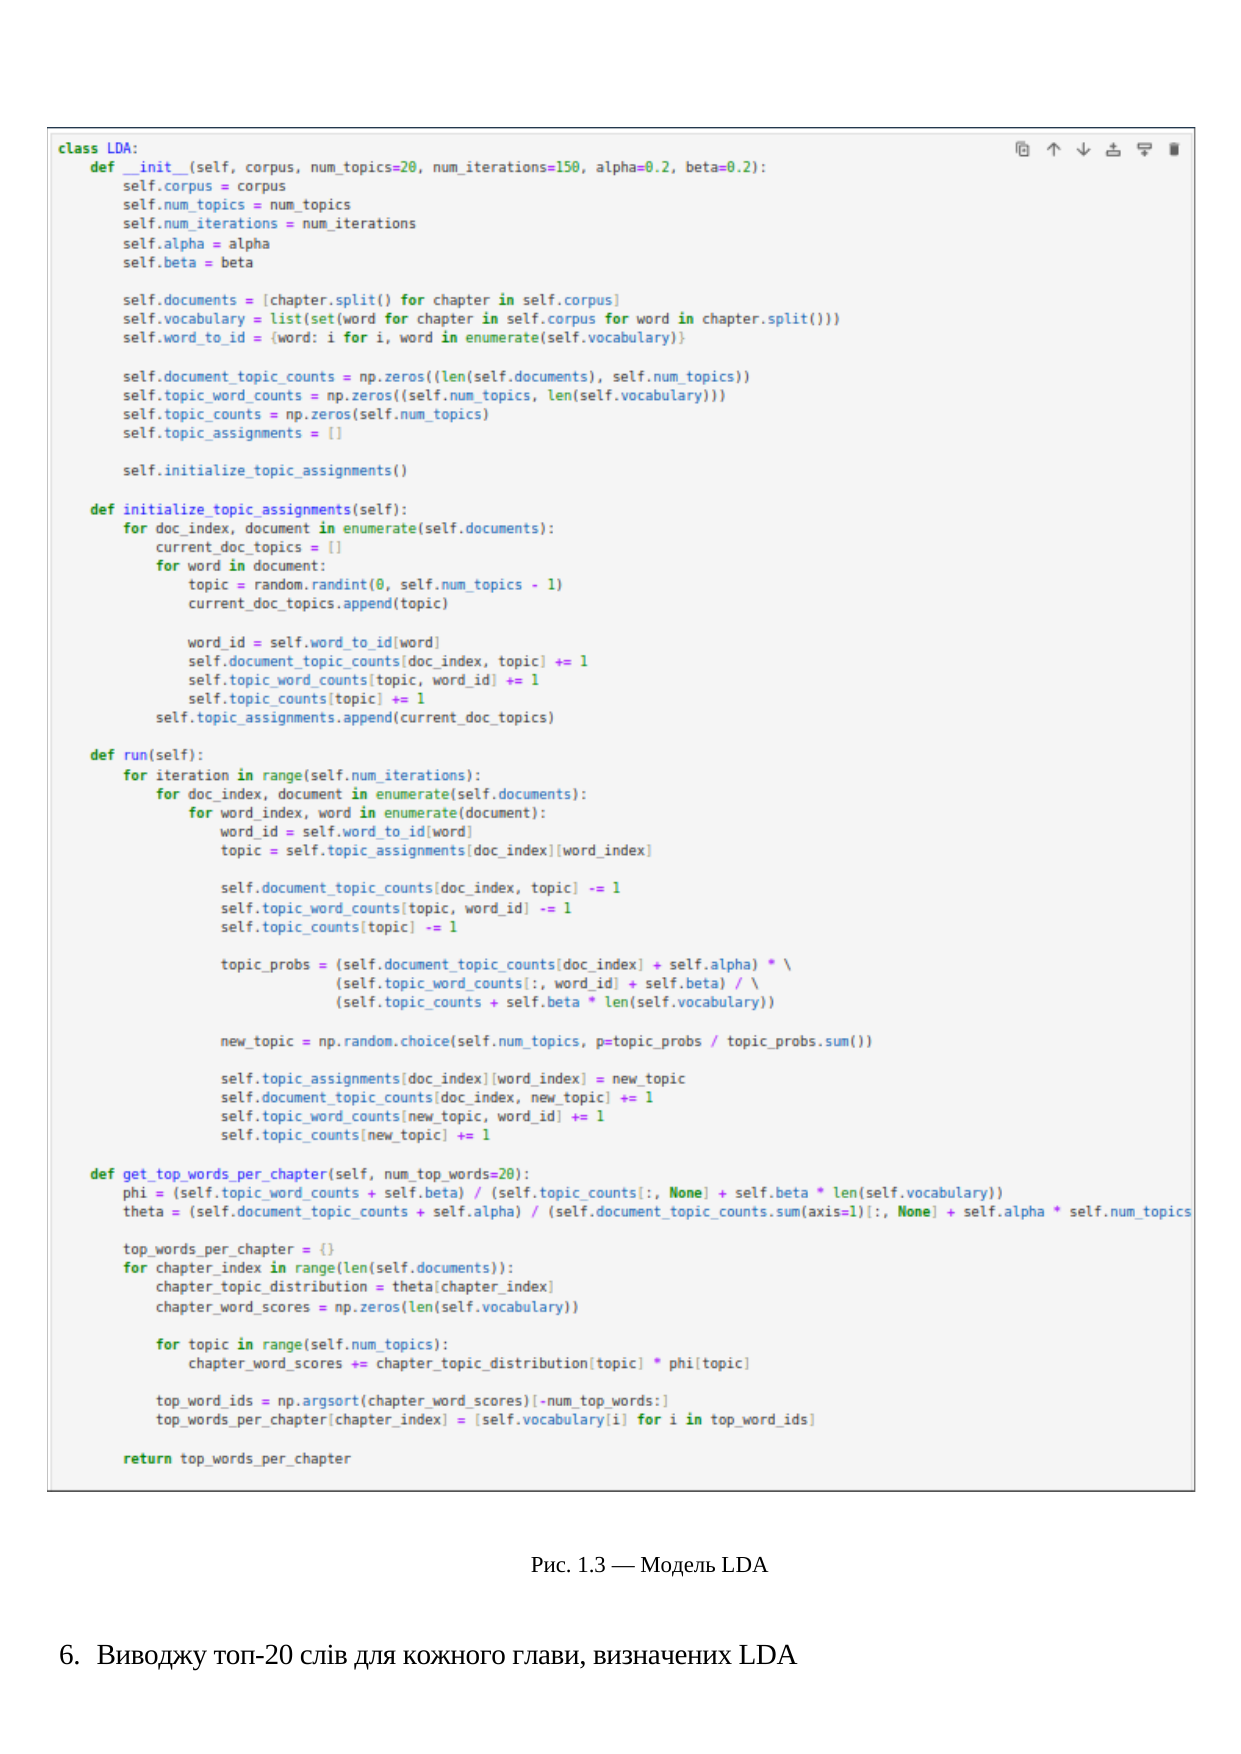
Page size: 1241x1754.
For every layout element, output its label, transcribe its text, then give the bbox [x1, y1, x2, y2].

picture [47, 127, 1196, 1492]
text Рис. 1.3 — Модель LDA [59, 1551, 1240, 1577]
list Виводжу топ-20 слів для кожного глави, визначених LDA [59, 1637, 1240, 1671]
